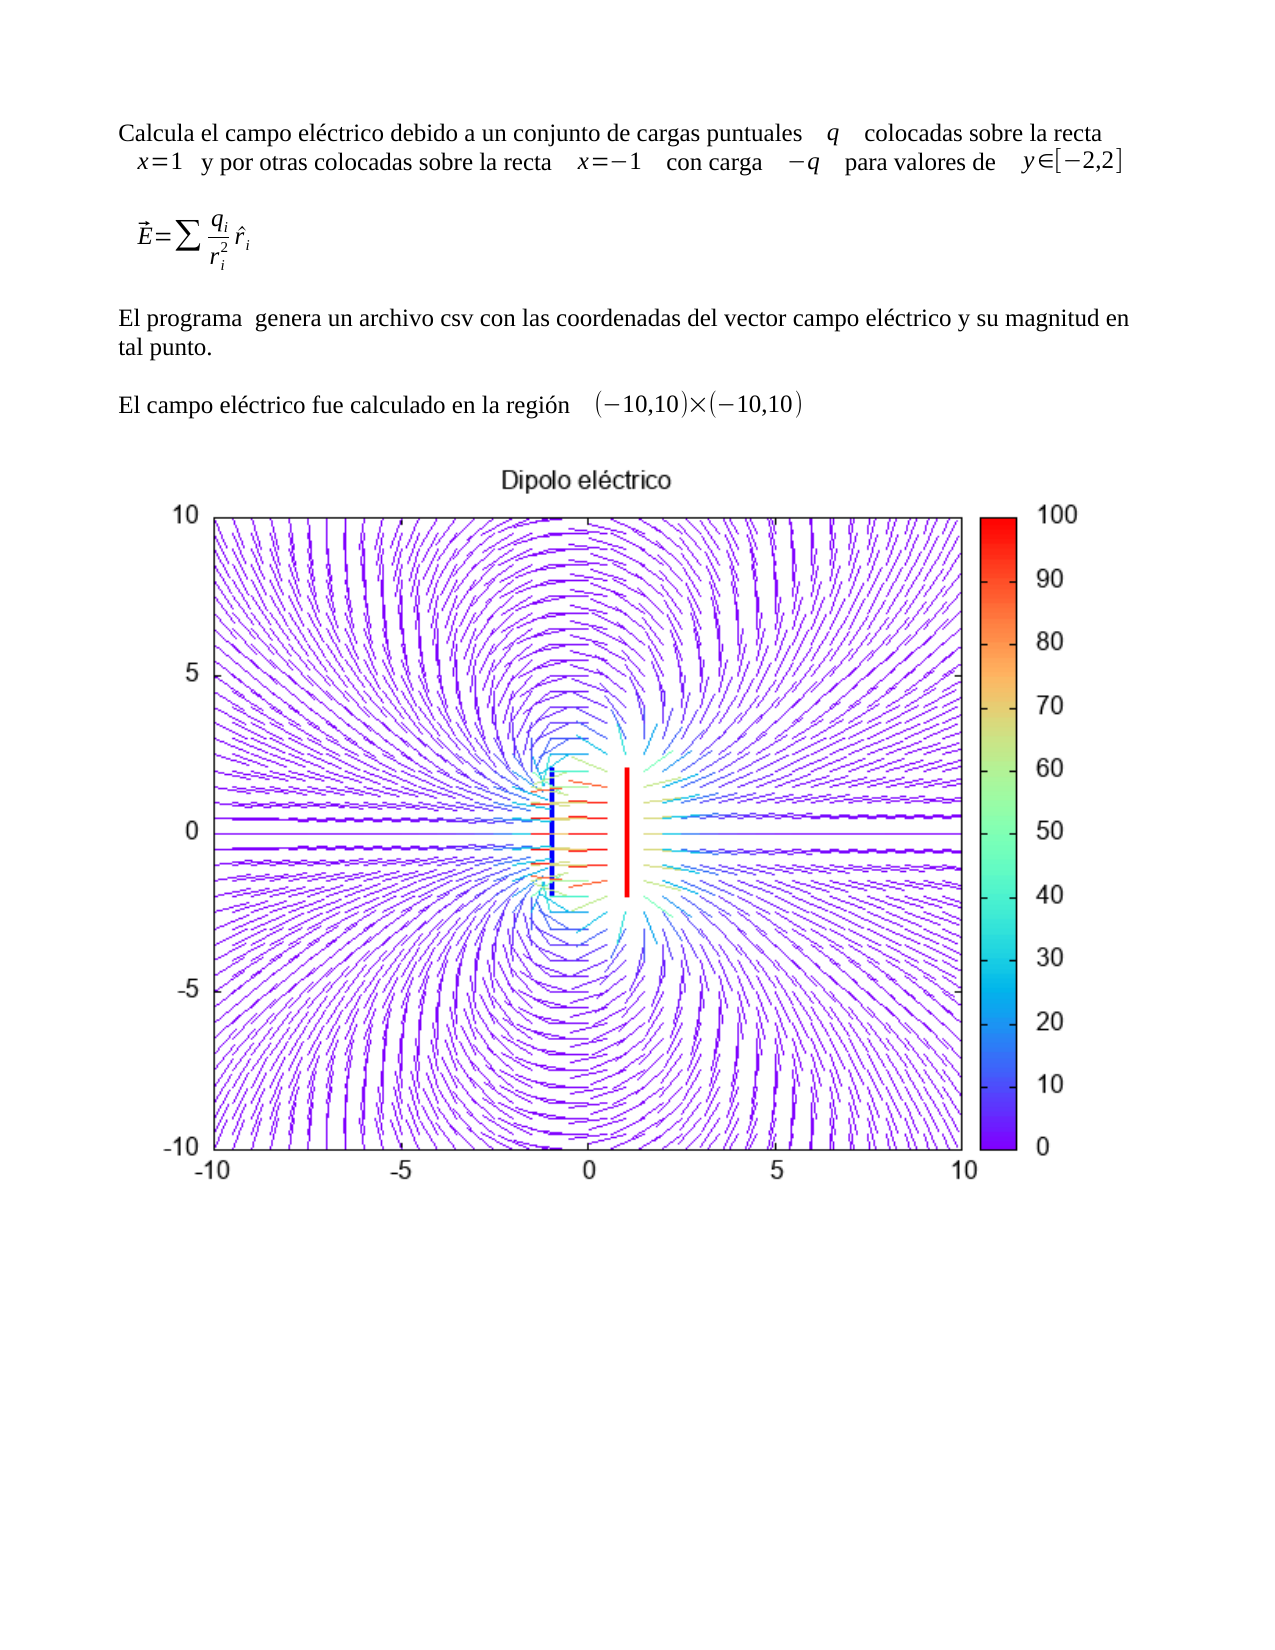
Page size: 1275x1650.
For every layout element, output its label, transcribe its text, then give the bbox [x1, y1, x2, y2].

text El campo eléctrico fue calculado en la región [118, 389, 1157, 419]
text Calcula el campo eléctrico debido a un conjunto de cargas puntuales colocadas sobre la recta y por otras colocadas sobre la recta con carga para valores de [118, 118, 1157, 176]
picture [137, 448, 1138, 1198]
text El programa genera un archivo csv con las coordenadas del vector campo eléctrico y su magnitud en tal punto. [118, 303, 1157, 361]
